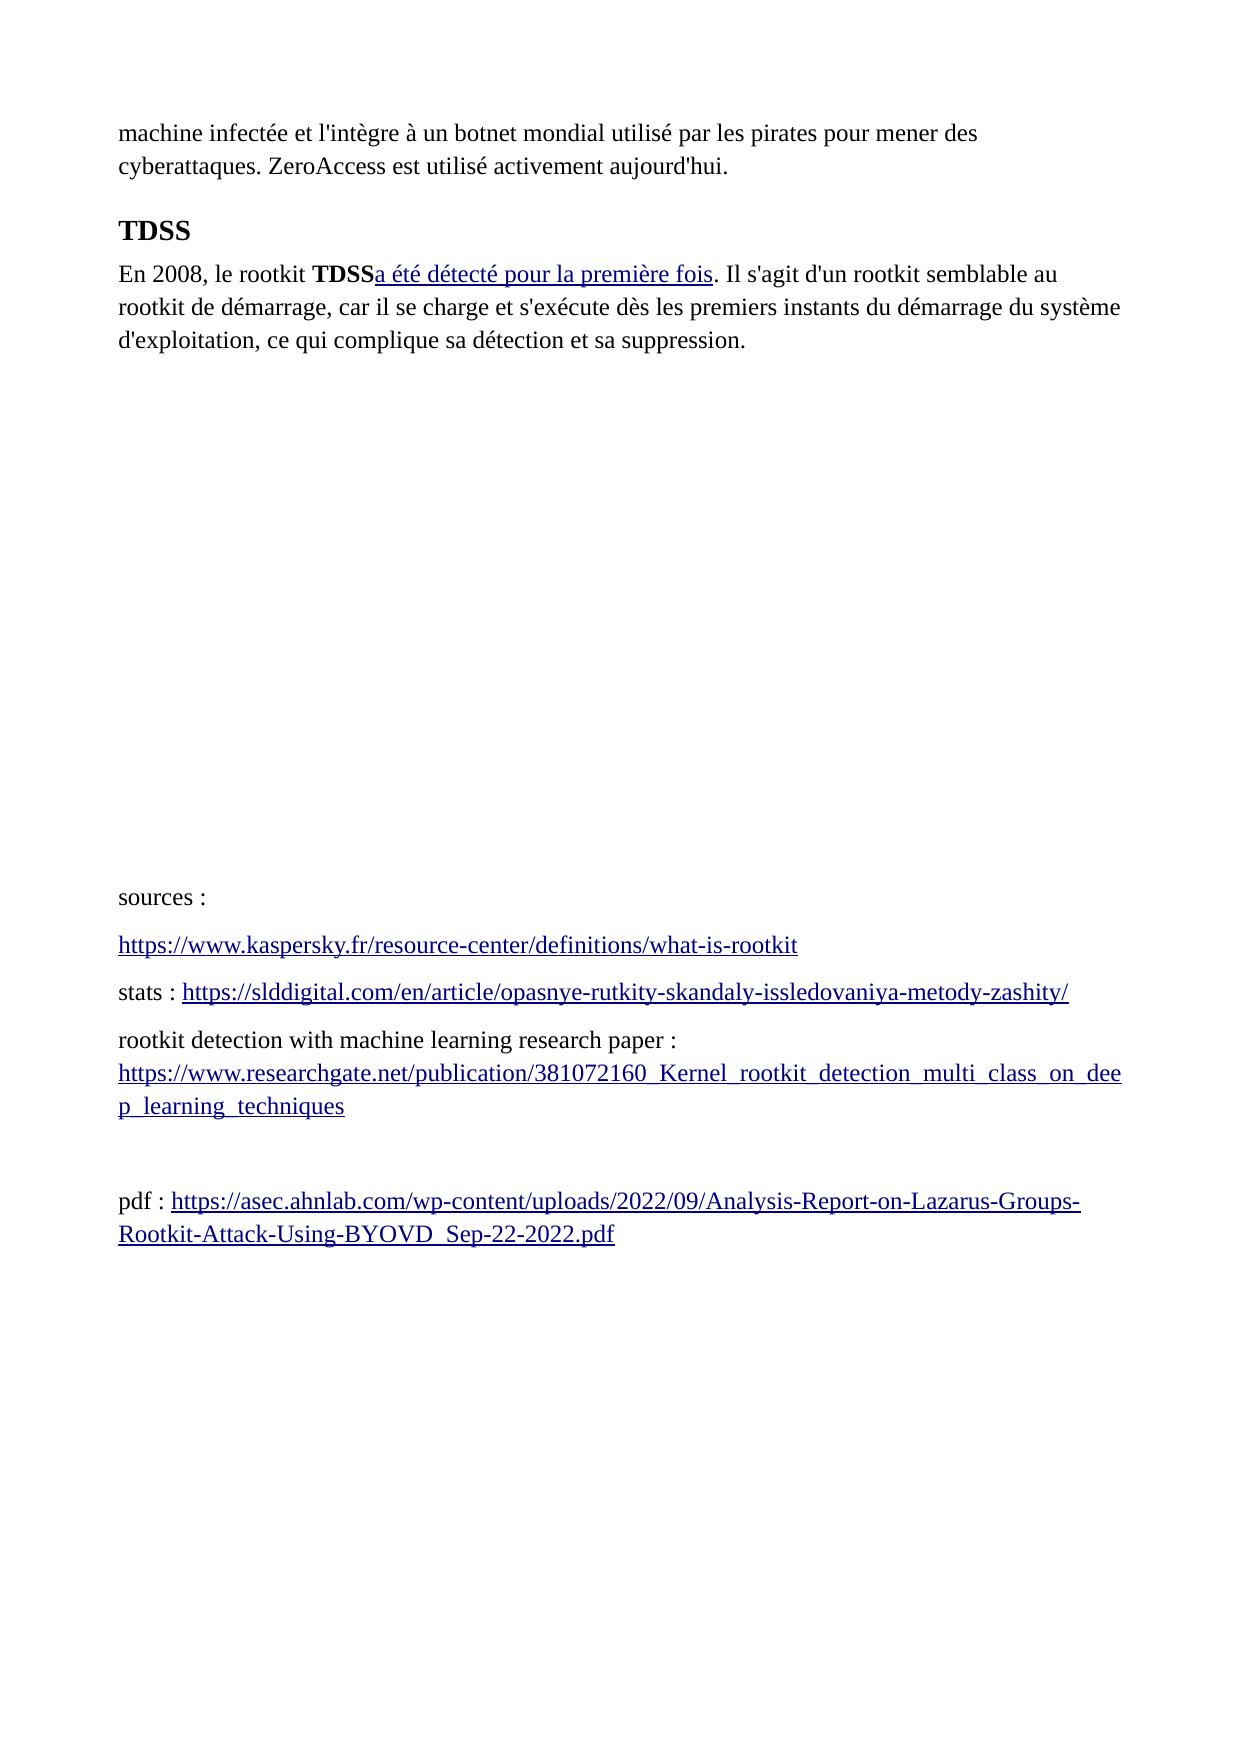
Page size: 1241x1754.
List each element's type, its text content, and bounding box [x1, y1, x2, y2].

text pdf : https://asec.ahnlab.com/wp-content/uploads/2022/09/Analysis-Report-on-Lazarus-Groups-Rootkit-Attack-Using-BYOVD_Sep-22-2022.pdf [118, 1186, 1122, 1248]
text https://www.kaspersky.fr/resource-center/definitions/what-is-rootkit [118, 930, 1122, 958]
text p_learning_techniques [118, 1084, 1122, 1120]
text machine infectée et l'intègre à un botnet mondial utilisé par les pirates pour mener des cyberattaques. ZeroAccess est utilisé activement aujourd'hui. [118, 118, 1122, 180]
subtitle TDSS [118, 213, 1122, 247]
text sources : [118, 882, 1122, 911]
text stats : https://slddigital.com/en/article/opasnye-rutkity-skandaly-issledovaniya-metody-zashity/ [118, 977, 1122, 1006]
text En 2008, le rootkit TDSSa été détecté pour la première fois. Il s'agit d'un rootkit semblable au rootkit de démarrage, car il se charge et s'exécute dès les premiers instants du démarrage du système d'exploitation, ce qui complique sa détection et sa suppression. [118, 259, 1122, 354]
text rootkit detection with machine learning research paper : https://www.researchgate.net/publication/381072160_Kernel_rootkit_detection_multi_class_on_dee [118, 1025, 1122, 1083]
